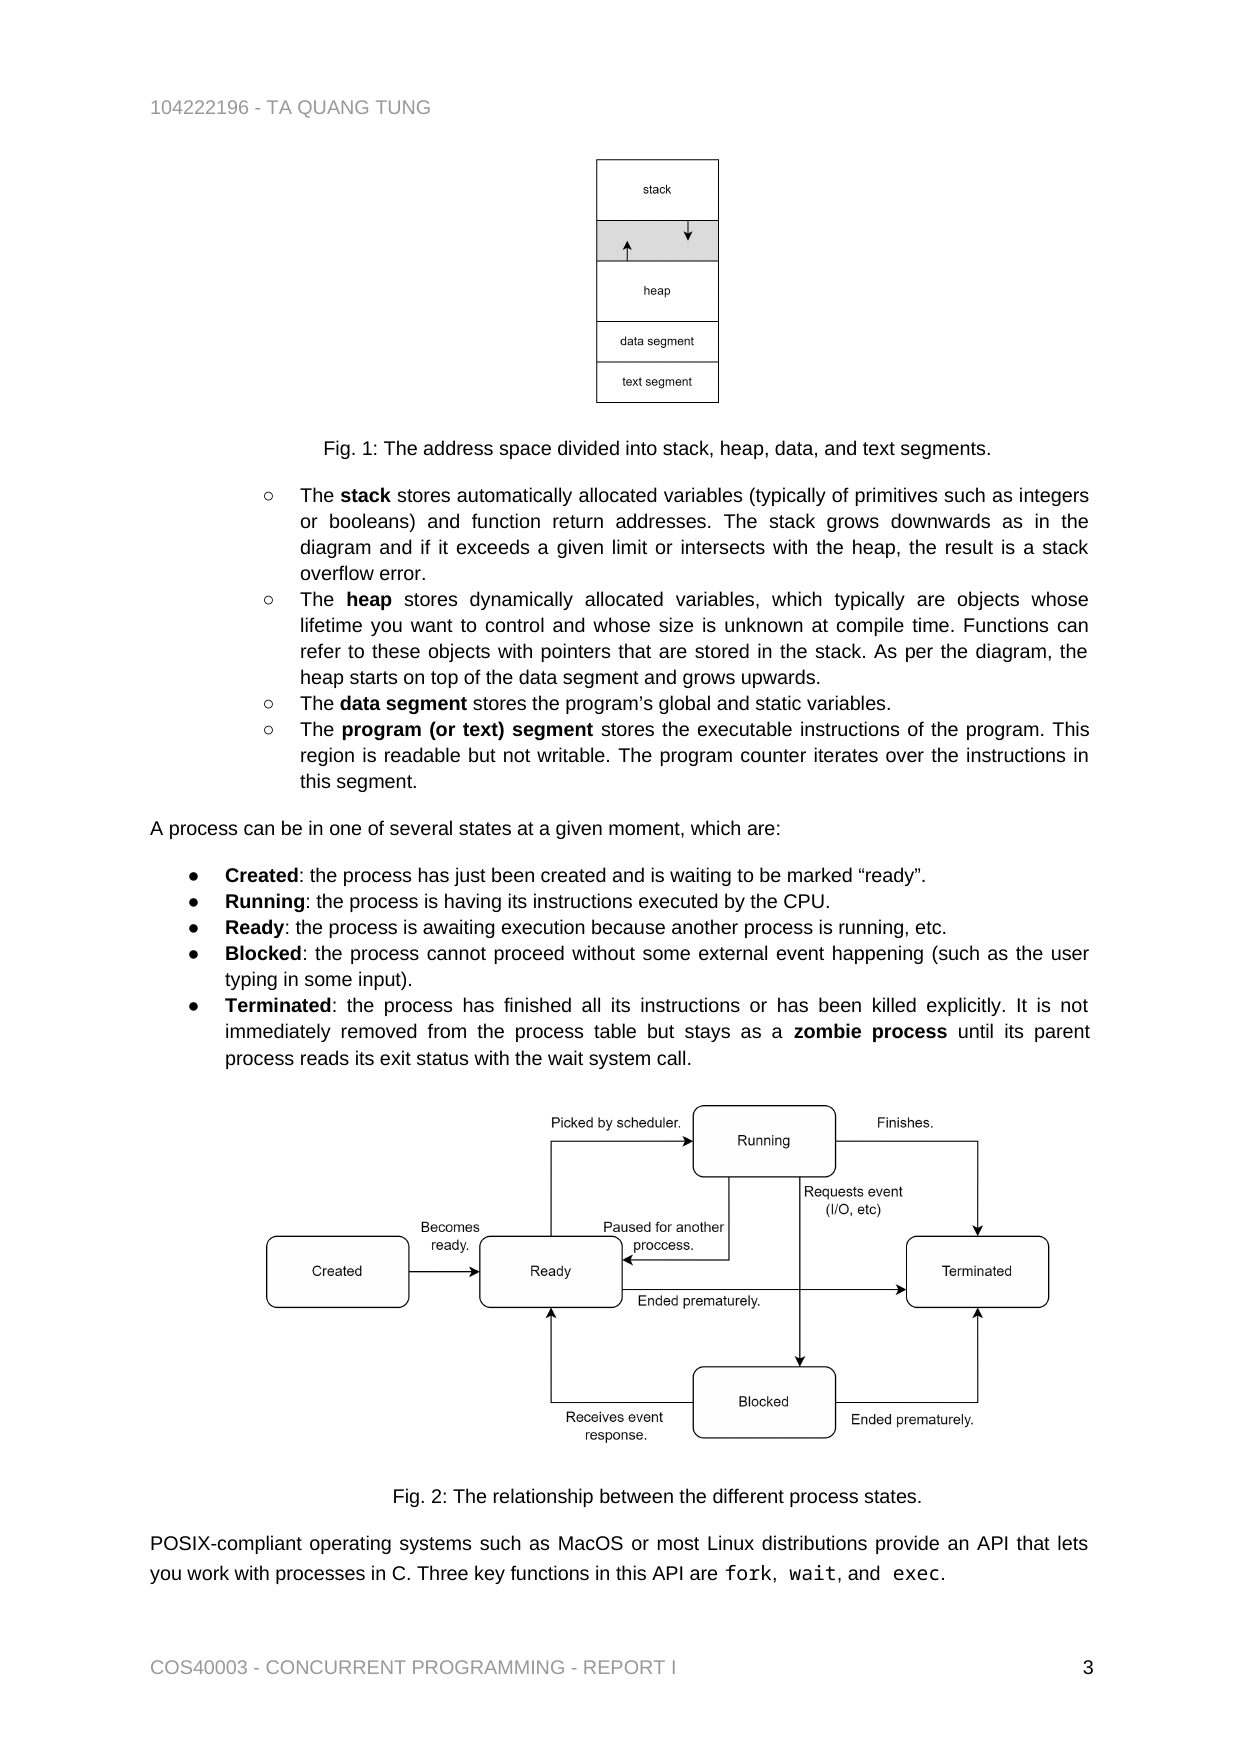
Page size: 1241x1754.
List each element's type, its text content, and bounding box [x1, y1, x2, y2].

text Fig. 2: The relationship between the different process states. [225, 1485, 1090, 1508]
text POSIX-compliant operating systems such as MacOS or most Linux distributions provide an API that lets you work with processes in C. Three key functions in this API are fork, wait, and exec. [150, 1532, 1090, 1586]
picture [255, 1093, 1061, 1462]
list Terminated: the process has finished all its instructions or has been killed explicitly. It is not immediately removed from the process table but stays as a zombie process until its parent process reads its exit status with the wait system call. [187, 994, 1090, 1069]
list Running: the process is having its instructions executed by the CPU. [187, 890, 1090, 913]
picture [586, 150, 729, 413]
text A process can be in one of several states at a given moment, which are: [150, 817, 1090, 840]
list The stack stores automatically allocated variables (typically of primitives such as integers or booleans) and function return addresses. The stack grows downwards as in the diagram and if it exceeds a given limit or intersects with the heap, the result is a stack overflow error. [262, 484, 1090, 585]
list Blocked: the process cannot proceed without some external event happening (such as the user typing in some input). [187, 942, 1090, 991]
list Created: the process has just been created and is waiting to be marked “ready”. [187, 864, 1090, 887]
text Fig. 1: The address space divided into stack, heap, data, and text segments. [225, 437, 1090, 460]
list The heap stores dynamically allocated variables, which typically are objects whose lifetime you want to control and whose size is unknown at compile time. Functions can refer to these objects with pointers that are stored in the stack. As per the diagram, the heap starts on top of the data segment and grows upwards. [262, 588, 1090, 689]
list The data segment stores the program’s global and static variables. [262, 692, 1090, 715]
list Ready: the process is awaiting execution because another process is running, etc. [187, 916, 1090, 939]
list The program (or text) segment stores the executable instructions of the program. This region is readable but not writable. The program counter iterates over the instructions in this segment. [262, 718, 1090, 793]
